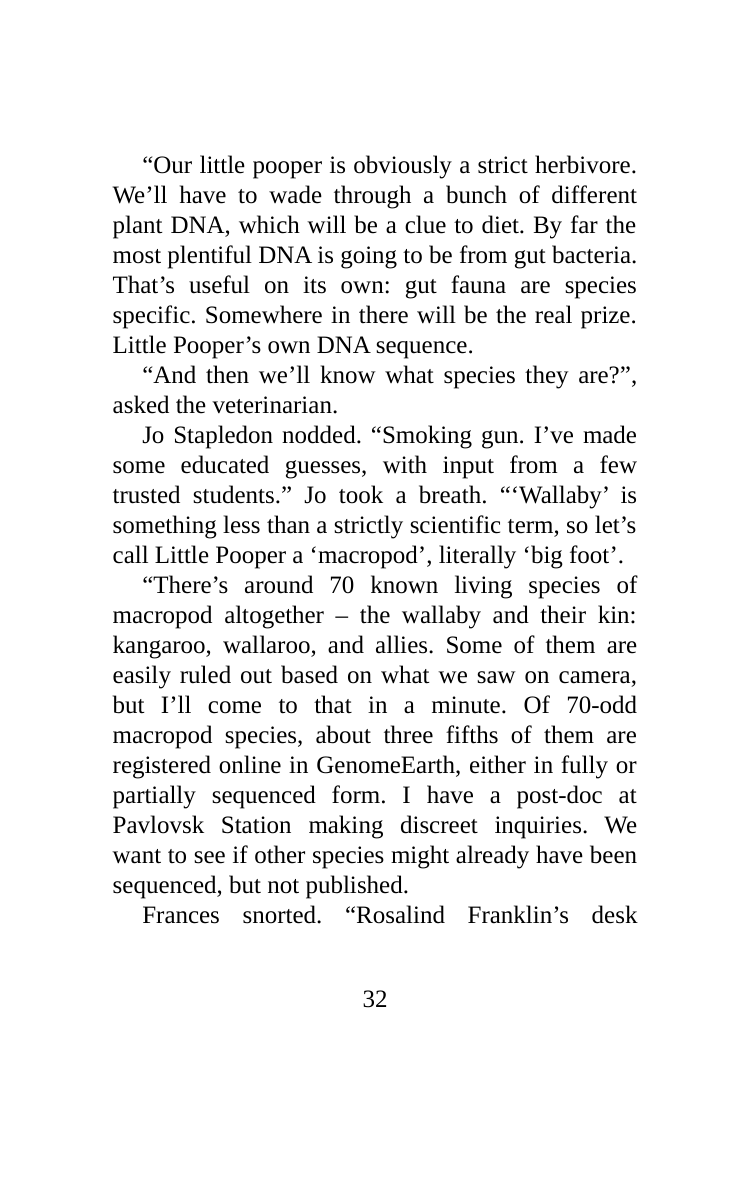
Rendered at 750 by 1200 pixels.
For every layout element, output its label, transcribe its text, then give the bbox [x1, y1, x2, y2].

text Frances snorted. “Rosalind Franklin’s desk [112, 900, 637, 930]
text Jo Stapledon nodded. “Smoking gun. I’ve made some educated guesses, with input from a few trusted students.” Jo took a breath. “‘Wallaby’ is something less than a strictly scientific term, so let’s call Little Pooper a ‘macropod’, literally ‘big foot’. [112, 420, 637, 570]
text “There’s around 70 known living species of macropod altogether – the wallaby and their kin: kangaroo, wallaroo, and allies. Some of them are easily ruled out based on what we saw on camera, but I’ll come to that in a minute. Of 70-odd macropod species, about three fifths of them are registered online in GenomeEarth, either in fully or partially sequenced form. I have a post-doc at Pavlovsk Station making discreet inquiries. We want to see if other species might already have been sequenced, but not published. [112, 570, 637, 900]
text “Our little pooper is obviously a strict herbivore. We’ll have to wade through a bunch of different plant DNA, which will be a clue to diet. By far the most plentiful DNA is going to be from gut bacteria. That’s useful on its own: gut fauna are species specific. Somewhere in there will be the real prize. Little Pooper’s own DNA sequence. [112, 150, 637, 360]
text “And then we’ll know what species they are?”, asked the veterinarian. [112, 360, 637, 420]
